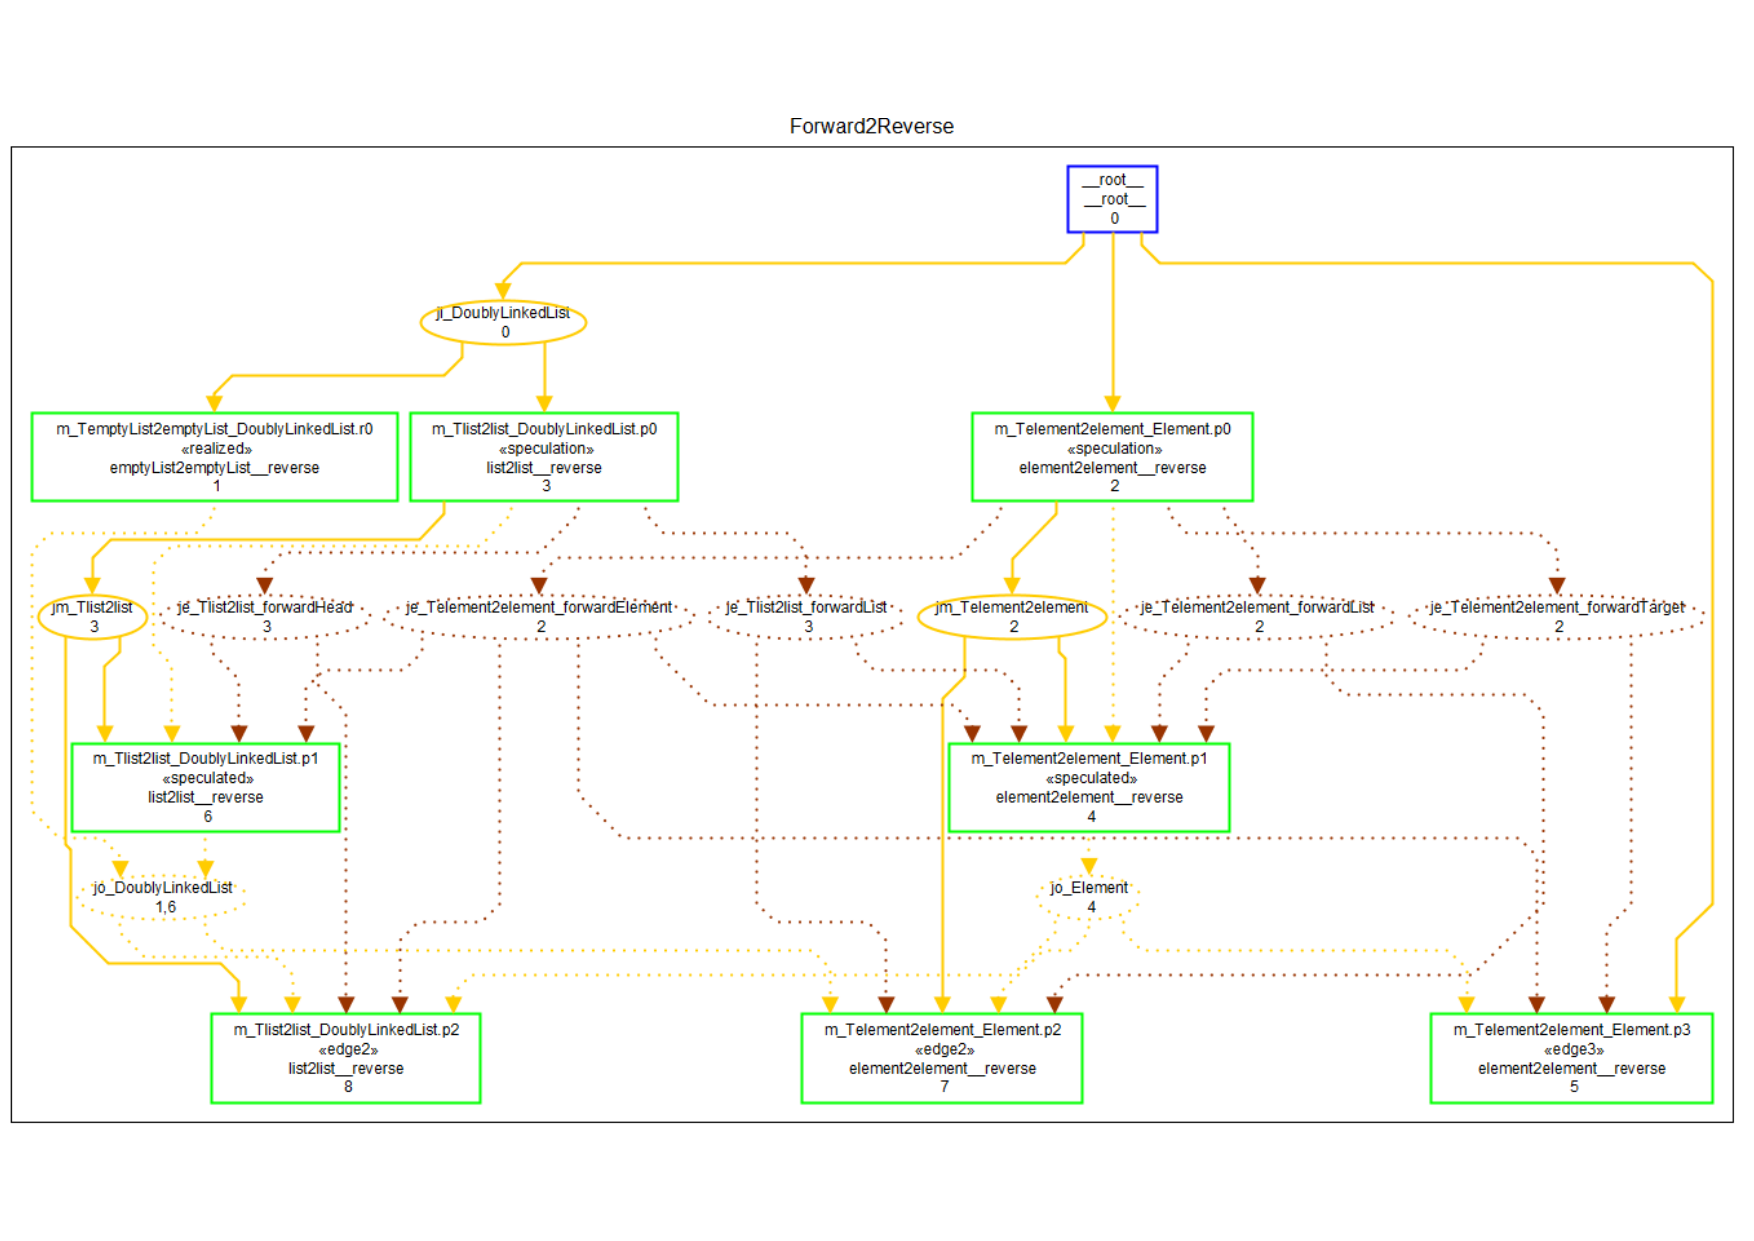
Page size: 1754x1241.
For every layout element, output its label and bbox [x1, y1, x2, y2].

picture [7, 118, 1747, 1127]
